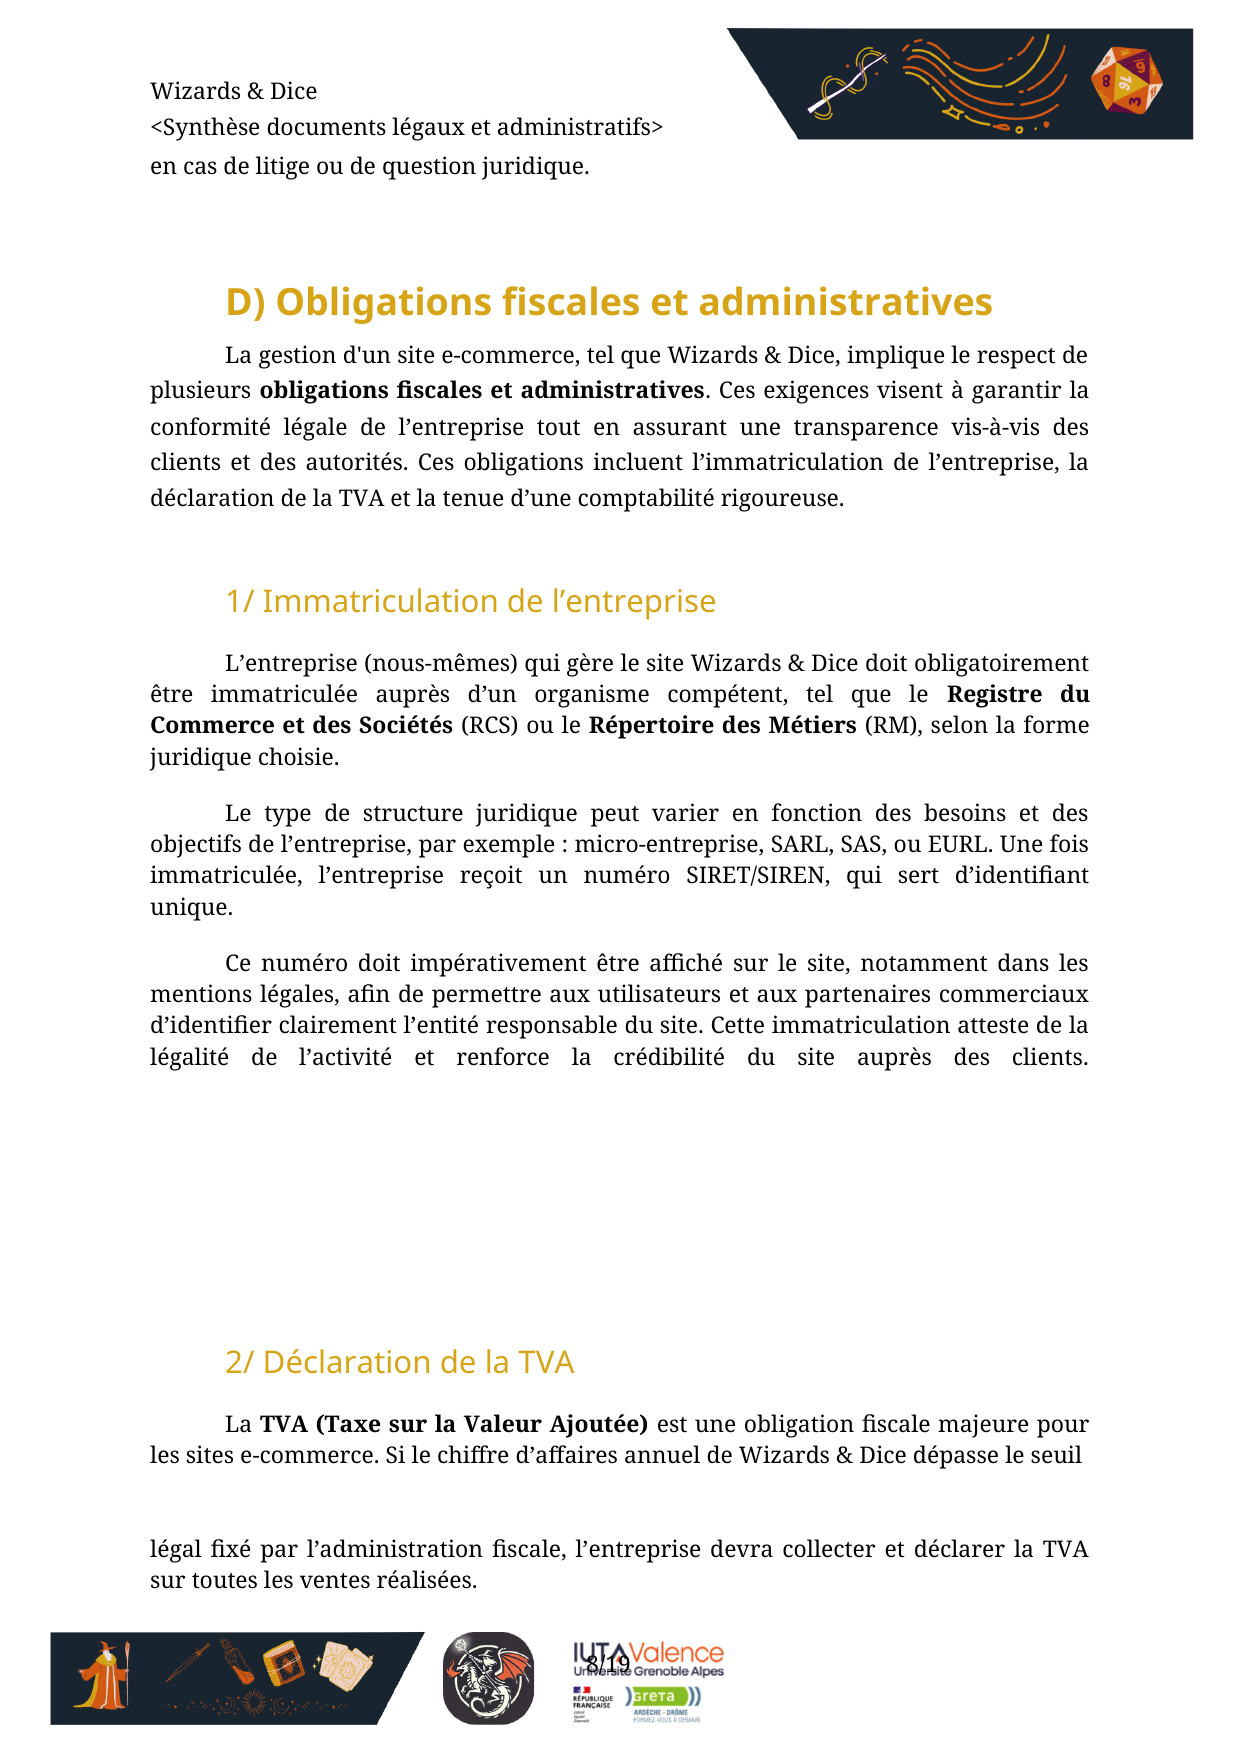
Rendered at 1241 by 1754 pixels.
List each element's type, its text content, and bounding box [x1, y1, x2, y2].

subtitle 1/ Immatriculation de l’entreprise [150, 579, 1090, 622]
text L’entreprise (nous-mêmes) qui gère le site Wizards & Dice doit obligatoirement être immatriculée auprès d’un organisme compétent, tel que le Registre du Commerce et des Sociétés (RCS) ou le Répertoire des Métiers (RM), selon la forme juridique choisie. [150, 647, 1090, 772]
picture [720, 18, 1208, 153]
text Ce numéro doit impérativement être affiché sur le site, notamment dans les mentions légales, afin de permettre aux utilisateurs et aux partenaires commerciaux d’identifier clairement l’entité responsable du site. Cette immatriculation atteste de la légalité de l’activité et renforce la crédibilité du site auprès des clients. [150, 947, 1090, 1259]
subtitle 2/ Déclaration de la TVA [150, 1341, 1090, 1383]
subtitle D) Obligations fiscales et administratives [150, 275, 1090, 326]
text La TVA (Taxe sur la Valeur Ajoutée) est une obligation fiscale majeure pour les sites e-commerce. Si le chiffre d’affaires annuel de Wizards & Dice dépasse le seuil légal fixé par l’administration fiscale, l’entreprise devra collecter et déclarer la TVA sur toutes les ventes réalisées. [150, 1408, 1090, 1596]
text La gestion d'un site e-commerce, tel que Wizards & Dice, implique le respect de plusieurs obligations fiscales et administratives. Ces exigences visent à garantir la conformité légale de l’entreprise tout en assurant une transparence vis-à-vis des clients et des autorités. Ces obligations incluent l’immatriculation de l’entreprise, la déclaration de la TVA et la tenue d’une comptabilité rigoureuse. [150, 338, 1090, 513]
text Le type de structure juridique peut varier en fonction des besoins et des objectifs de l’entreprise, par exemple : micro-entreprise, SARL, SAS, ou EURL. Une fois immatriculée, l’entreprise reçoit un numéro SIRET/SIREN, qui sert d’identifiant unique. [150, 797, 1090, 922]
text en cas de litige ou de question juridique. [150, 150, 1090, 181]
picture [42, 1621, 748, 1734]
